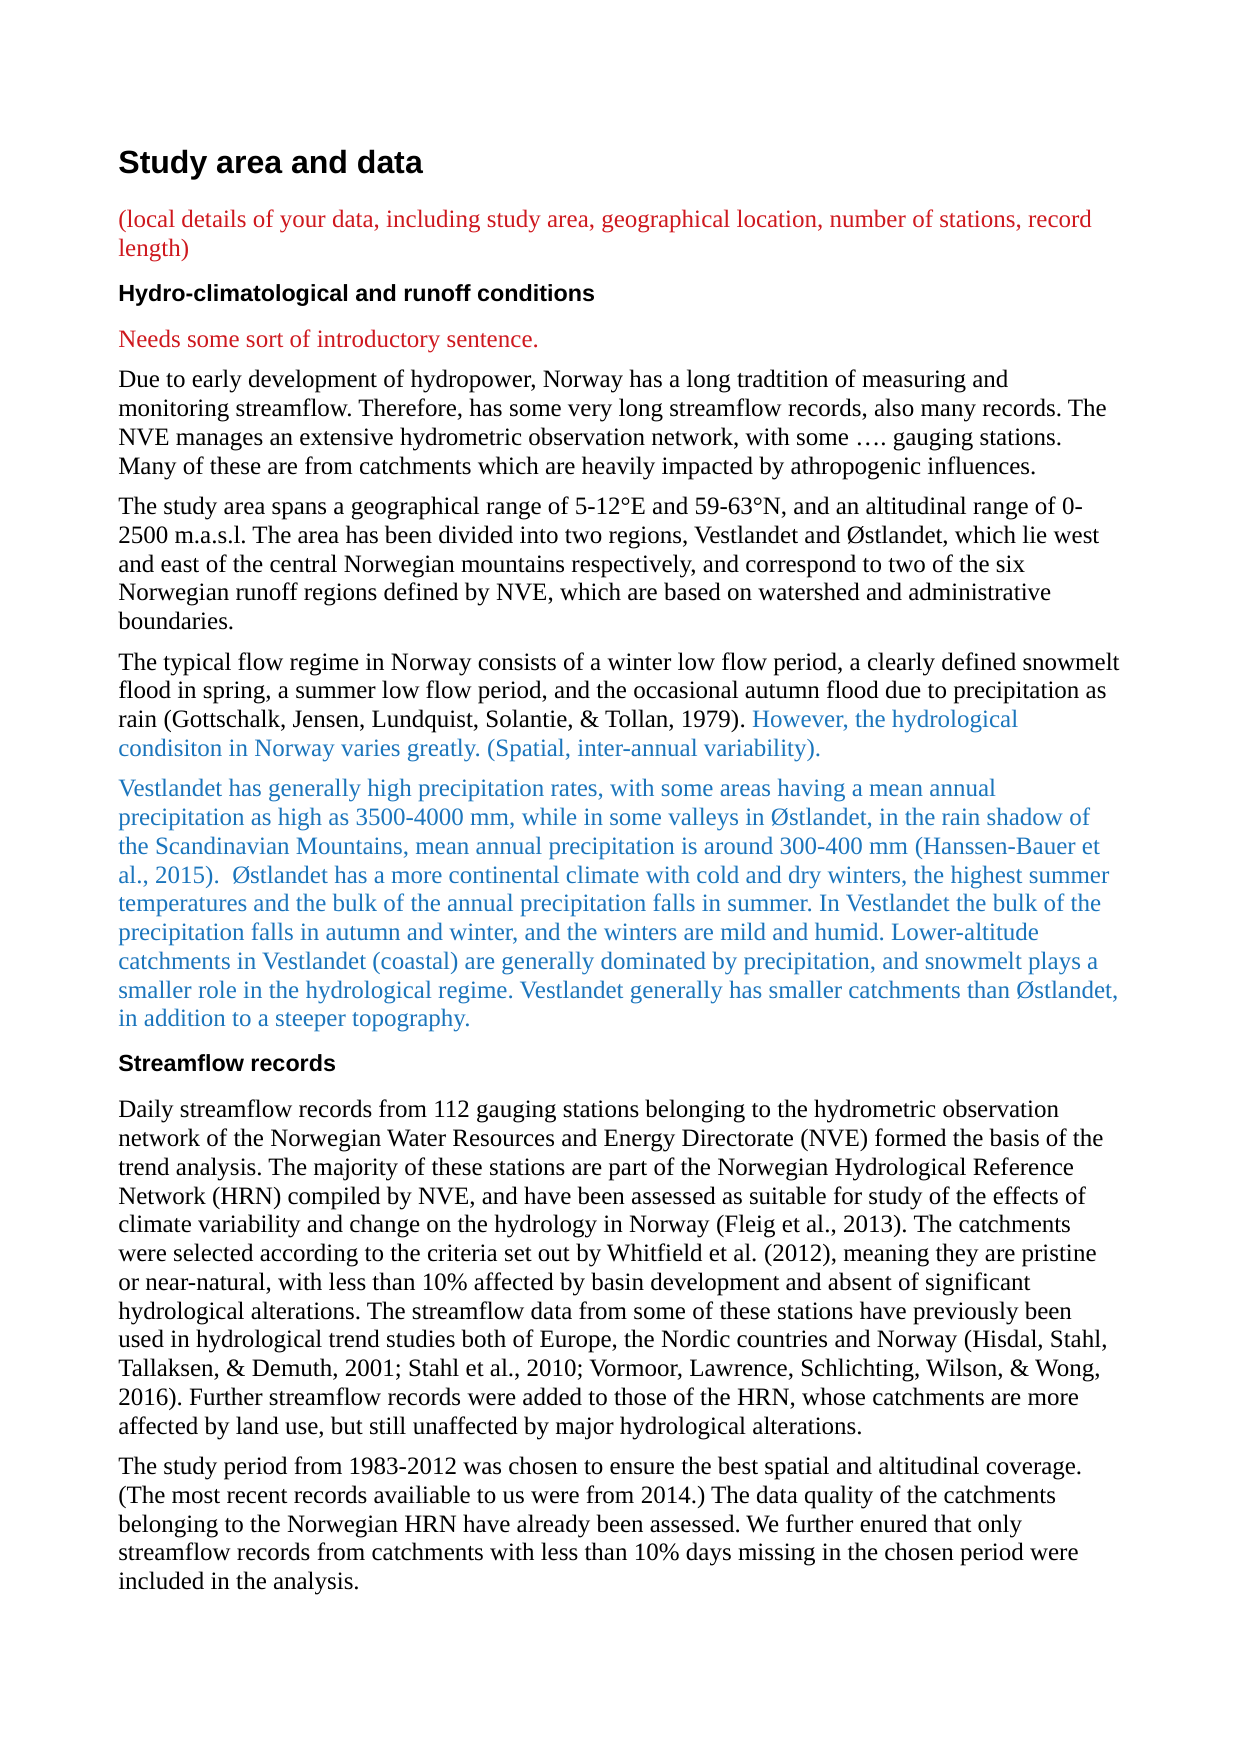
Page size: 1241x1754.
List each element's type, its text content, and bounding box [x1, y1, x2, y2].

text The study area spans a geographical range of 5-12°E and 59-63°N, and an altitudinal range of 0-2500 m.a.s.l. The area has been divided into two regions, Vestlandet and Østlandet, which lie west and east of the central Norwegian mountains respectively, and correspond to two of the six Norwegian runoff regions defined by NVE, which are based on watershed and administrative boundaries. [118, 491, 1122, 635]
subtitle Study area and data [118, 143, 1122, 180]
subtitle Hydro-climatological and runoff conditions [118, 279, 1122, 306]
text Vestlandet has generally high precipitation rates, with some areas having a mean annual precipitation as high as 3500-4000 mm, while in some valleys in Østlandet, in the rain shadow of the Scandinavian Mountains, mean annual precipitation is around 300-400 mm (Hanssen-Bauer et al., 2015)⁠. Østlandet has a more continental climate with cold and dry winters, the highest summer temperatures and the bulk of the annual precipitation falls in summer. In Vestlandet the bulk of the precipitation falls in autumn and winter, and the winters are mild and humid. Lower-altitude catchments in Vestlandet (coastal) are generally dominated by precipitation, and snowmelt plays a smaller role in the hydrological regime. Vestlandet generally has smaller catchments than Østlandet, in addition to a steeper topography. [118, 773, 1122, 1032]
text Daily streamflow records from 112 gauging stations belonging to the hydrometric observation network of the Norwegian Water Resources and Energy Directorate (NVE) formed the basis of the trend analysis. The majority of these stations are part of the Norwegian Hydrological Reference Network (HRN) compiled by NVE, and have been assessed as suitable for study of the effects of climate variability and change on the hydrology in Norway (Fleig et al., 2013)⁠. The catchments were selected according to the criteria set out by Whitfield et al. (2012), meaning they are pristine or near-natural, with less than 10% affected by basin development and absent of significant hydrological alterations. The streamflow data from some of these stations have previously been used in hydrological trend studies both of Europe, the Nordic countries and Norway (Hisdal, Stahl, Tallaksen, & Demuth, 2001; Stahl et al., 2010; Vormoor, Lawrence, Schlichting, Wilson, & Wong, 2016)⁠. Further streamflow records were added to those of the HRN, whose catchments are more affected by land use, but still unaffected by major hydrological alterations. [118, 1094, 1122, 1439]
text The typical flow regime in Norway consists of a winter low flow period, a clearly defined snowmelt flood in spring, a summer low flow period, and the occasional autumn flood due to precipitation as rain (Gottschalk, Jensen, Lundquist, Solantie, & Tollan, 1979)⁠. However, the hydrological condisiton in Norway varies greatly. (Spatial, inter-annual variability). [118, 647, 1122, 762]
text (local details of your data, including study area, geographical location, number of stations, record length) [118, 204, 1122, 262]
text The study period from 1983-2012 was chosen to ensure the best spatial and altitudinal coverage. (The most recent records availiable to us were from 2014.) The data quality of the catchments belonging to the Norwegian HRN have already been assessed. We further enured that only streamflow records from catchments with less than 10% days missing in the chosen period were included in the analysis. [118, 1451, 1122, 1595]
text Due to early development of hydropower, Norway has a long tradtition of measuring and monitoring streamflow. Therefore, has some very long streamflow records, also many records. The NVE manages an extensive hydrometric observation network, with some …. gauging stations. Many of these are from catchments which are heavily impacted by athropogenic influences. [118, 364, 1122, 479]
text Needs some sort of introductory sentence. [118, 324, 1122, 353]
subtitle Streamflow records [118, 1050, 1122, 1077]
